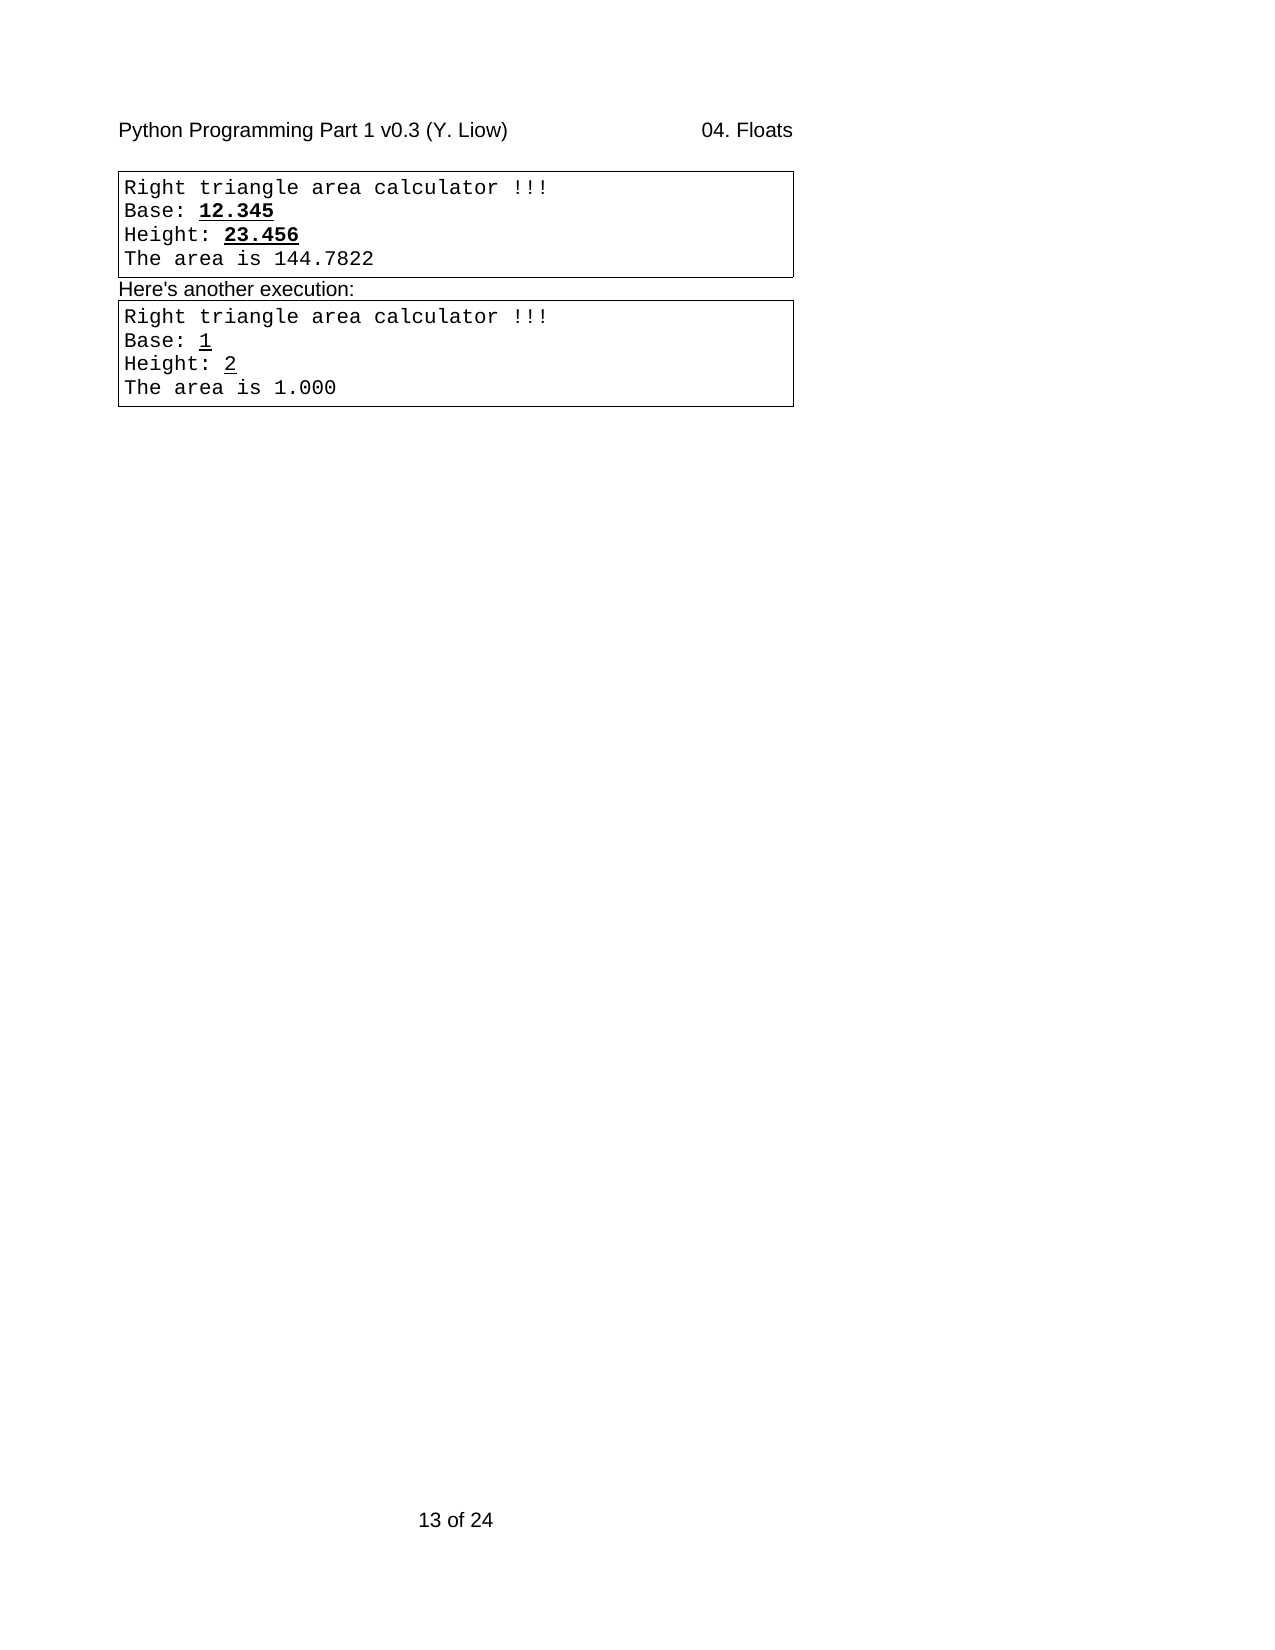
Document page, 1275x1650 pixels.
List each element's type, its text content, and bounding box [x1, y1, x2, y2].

table_header Right triangle area calculator !!! Base: 12.345 Height: 23.456 The area is 144.7822 [119, 172, 793, 277]
table_header Right triangle area calculator !!! Base: 1 Height: 2 The area is 1.000 [119, 301, 793, 406]
text Here's another execution: [118, 278, 793, 300]
